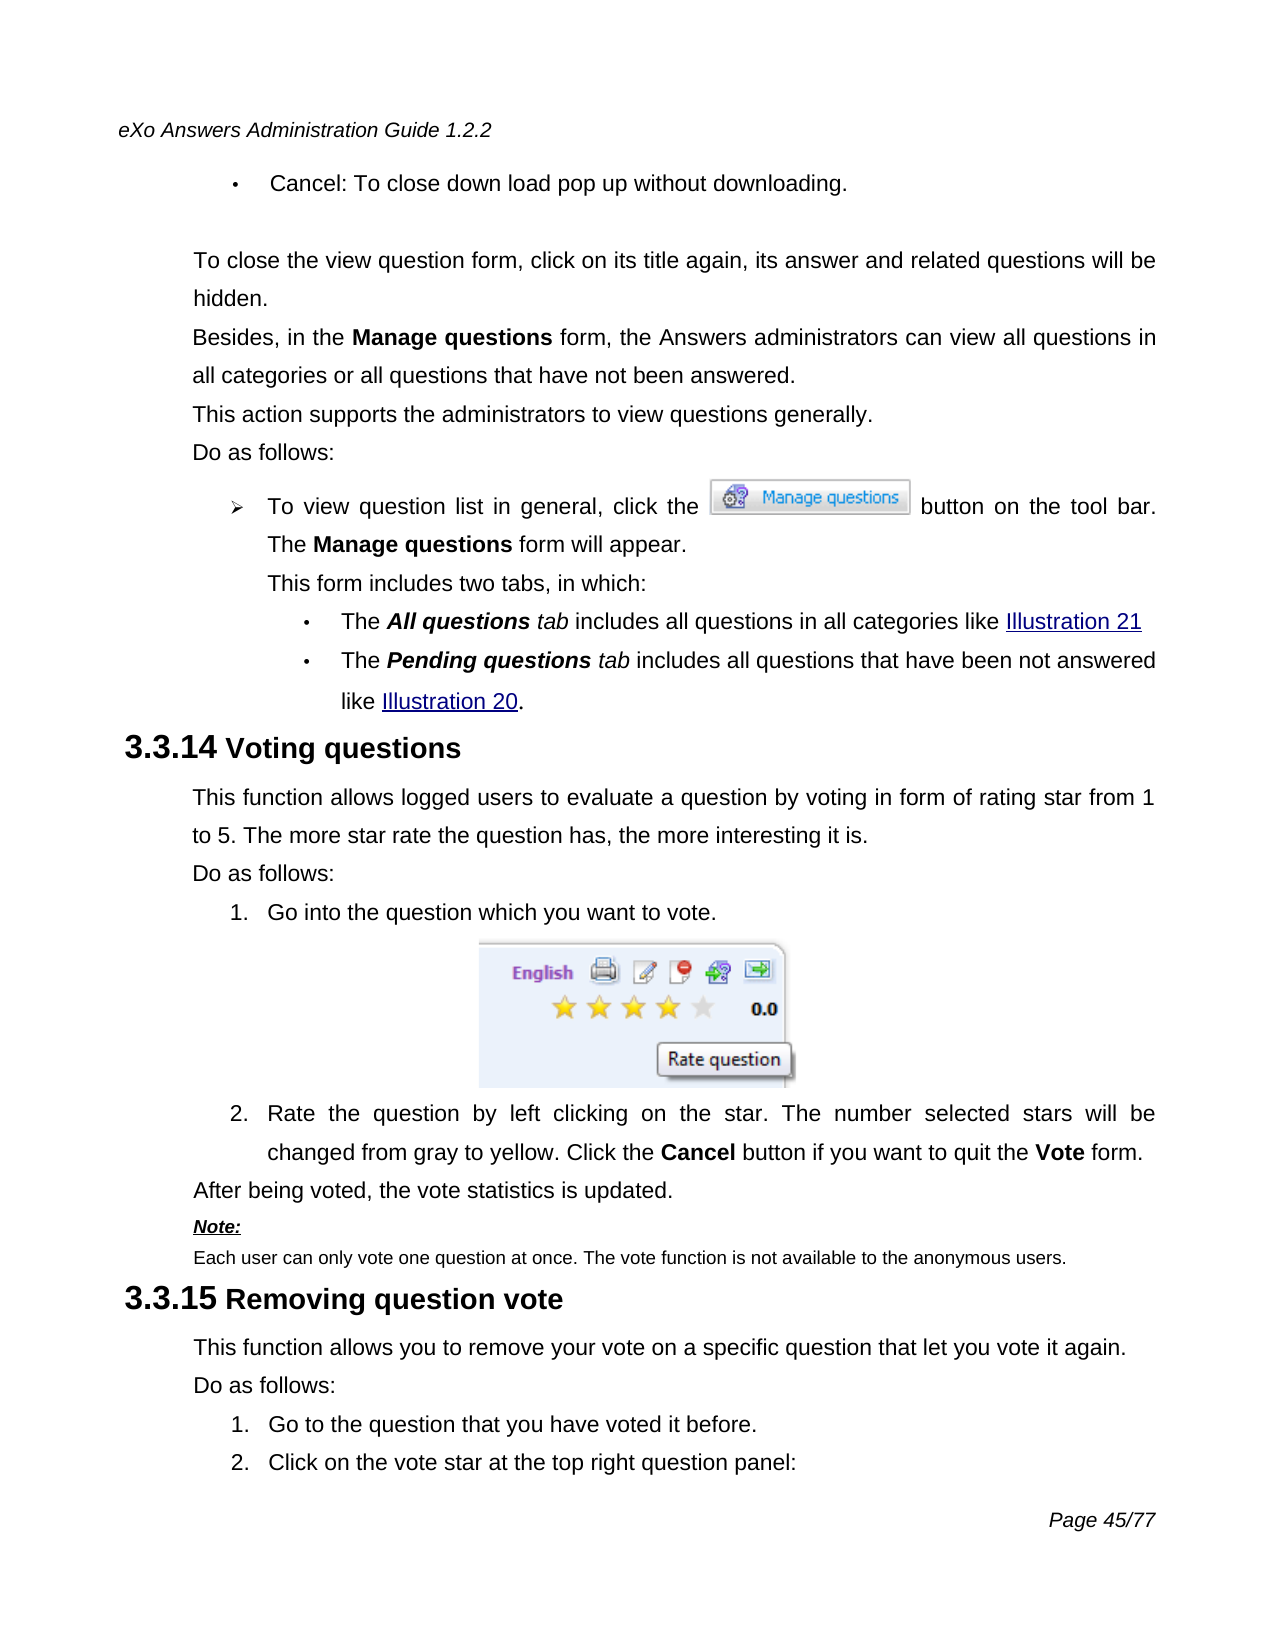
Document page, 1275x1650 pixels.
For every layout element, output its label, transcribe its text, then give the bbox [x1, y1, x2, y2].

picture [709, 478, 911, 515]
text This function allows you to remove your vote on a specific question that let you vote it again. [193, 1335, 1157, 1360]
list Each user can only vote one question at once. The vote function is not available to the anonymous users. [156, 1247, 1157, 1268]
list Cancel: To close down load pop up without downloading. [232, 171, 1157, 196]
list Note: [156, 1216, 1157, 1237]
list To close the view question form, click on its title again, its answer and related questions will be hidden. [156, 248, 1157, 312]
subtitle Removing question vote [124, 1279, 1157, 1316]
list The All questions tab includes all questions in all categories like Illustration 21 [303, 609, 1157, 634]
text Do as follows: [193, 1373, 1157, 1399]
list Go into the question which you want to vote. [229, 899, 1157, 925]
list This form includes two tabs, in which: [229, 570, 1157, 596]
list Rate the question by left clicking on the star. The number selected stars will be changed from gray to yellow. Click the Cancel button if you want to quit the Vote form. [229, 938, 1157, 1165]
list Go to the question that you have voted it before. [231, 1412, 1157, 1437]
list To view question list in general, click the button on the tool bar. The Manage questions form will appear. [229, 478, 1157, 558]
subtitle Voting questions [124, 728, 1157, 766]
list After being voted, the vote statistics is updated. [156, 1178, 1157, 1203]
text Do as follows: [192, 440, 1157, 466]
list The Pending questions tab includes all questions that have been not answered like Illustration 20. [303, 647, 1157, 714]
text Besides, in the Manage questions form, the Answers administrators can view all questions in all categories or all questions that have not been answered. [192, 324, 1157, 389]
list Click on the vote star at the top right question panel: [231, 1450, 1157, 1476]
text This function allows logged users to evaluate a question by voting in form of rating star from 1 to 5. The more star rate the question has, the more interesting it is. [192, 784, 1157, 848]
text Do as follows: [192, 861, 1157, 887]
picture [478, 938, 797, 1088]
text This action supports the administrators to view questions generally. [192, 401, 1157, 427]
